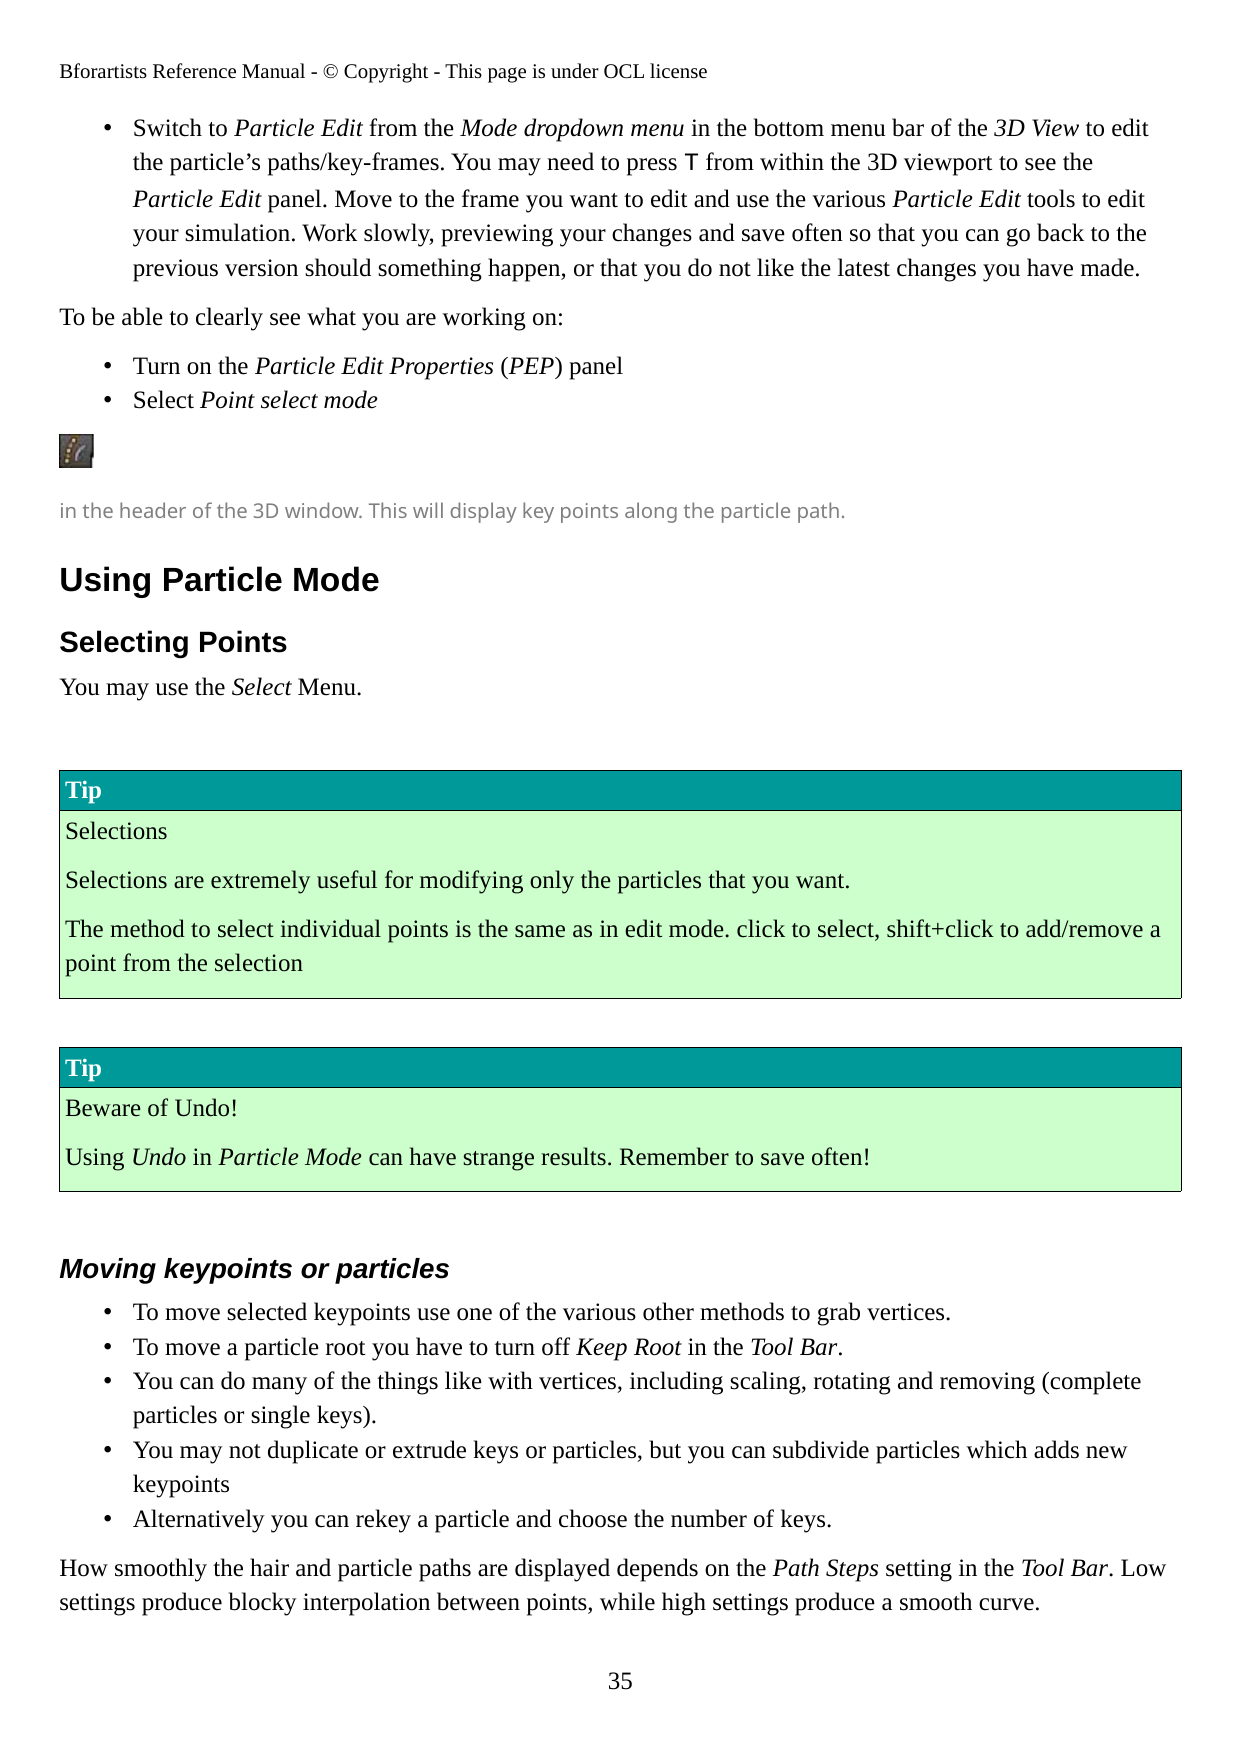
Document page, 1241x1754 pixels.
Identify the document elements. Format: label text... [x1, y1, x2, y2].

table_cell Selections Selections are extremely useful for modifying only the particles that you want. The method to select individual points is the same as in edit mode. click to select, shift+click to add/remove a point from the selection [60, 811, 1181, 998]
subtitle Using Particle Mode [59, 560, 1181, 598]
text in the header of the 3D window. This will display key points along the particle path. [59, 493, 1181, 524]
list To move selected keypoints use one of the various other methods to grab vertices. [103, 1297, 1181, 1326]
subtitle Moving keypoints or particles [59, 1253, 1181, 1284]
subtitle Selecting Points [59, 625, 1181, 659]
text To be able to clearly see what you are working on: [59, 302, 1181, 330]
list To move a particle root you have to turn off Keep Root in the Tool Bar. [103, 1332, 1181, 1360]
list Alternatively you can rekey a particle and choose the number of keys. [103, 1504, 1181, 1533]
text You may use the Select Menu. [59, 672, 1181, 700]
picture [59, 434, 94, 468]
list You can do many of the things like with vertices, including scaling, rotating and removing (complete particles or single keys). [103, 1366, 1181, 1429]
table_header Tip [60, 771, 1181, 810]
table_header Tip [60, 1048, 1181, 1087]
list Turn on the Particle Edit Properties (PEP) panel [103, 351, 1181, 379]
list You may not duplicate or extrude keys or particles, but you can subdivide particles which adds new keypoints [103, 1435, 1181, 1498]
list Select Point select mode [103, 385, 1181, 414]
list Switch to Particle Edit from the Mode dropdown menu in the bottom menu bar of the 3D View to edit the particle’s paths/key-frames. You may need to press T from within the 3D viewport to see the Particle Edit panel. Move to the frame you want to edit and use the various Particle Edit tools to edit your simulation. Work slowly, previewing your changes and save often so that you can go back to the previous version should something happen, or that you do not like the latest changes you have made. [103, 113, 1181, 281]
text How smoothly the hair and particle paths are displayed depends on the Path Steps setting in the Tool Bar. Low settings produce blocky interpolation between points, while high settings produce a smooth curve. [59, 1553, 1181, 1616]
table_cell Beware of Undo! Using Undo in Particle Mode can have strange results. Remember to save often! [60, 1088, 1181, 1191]
